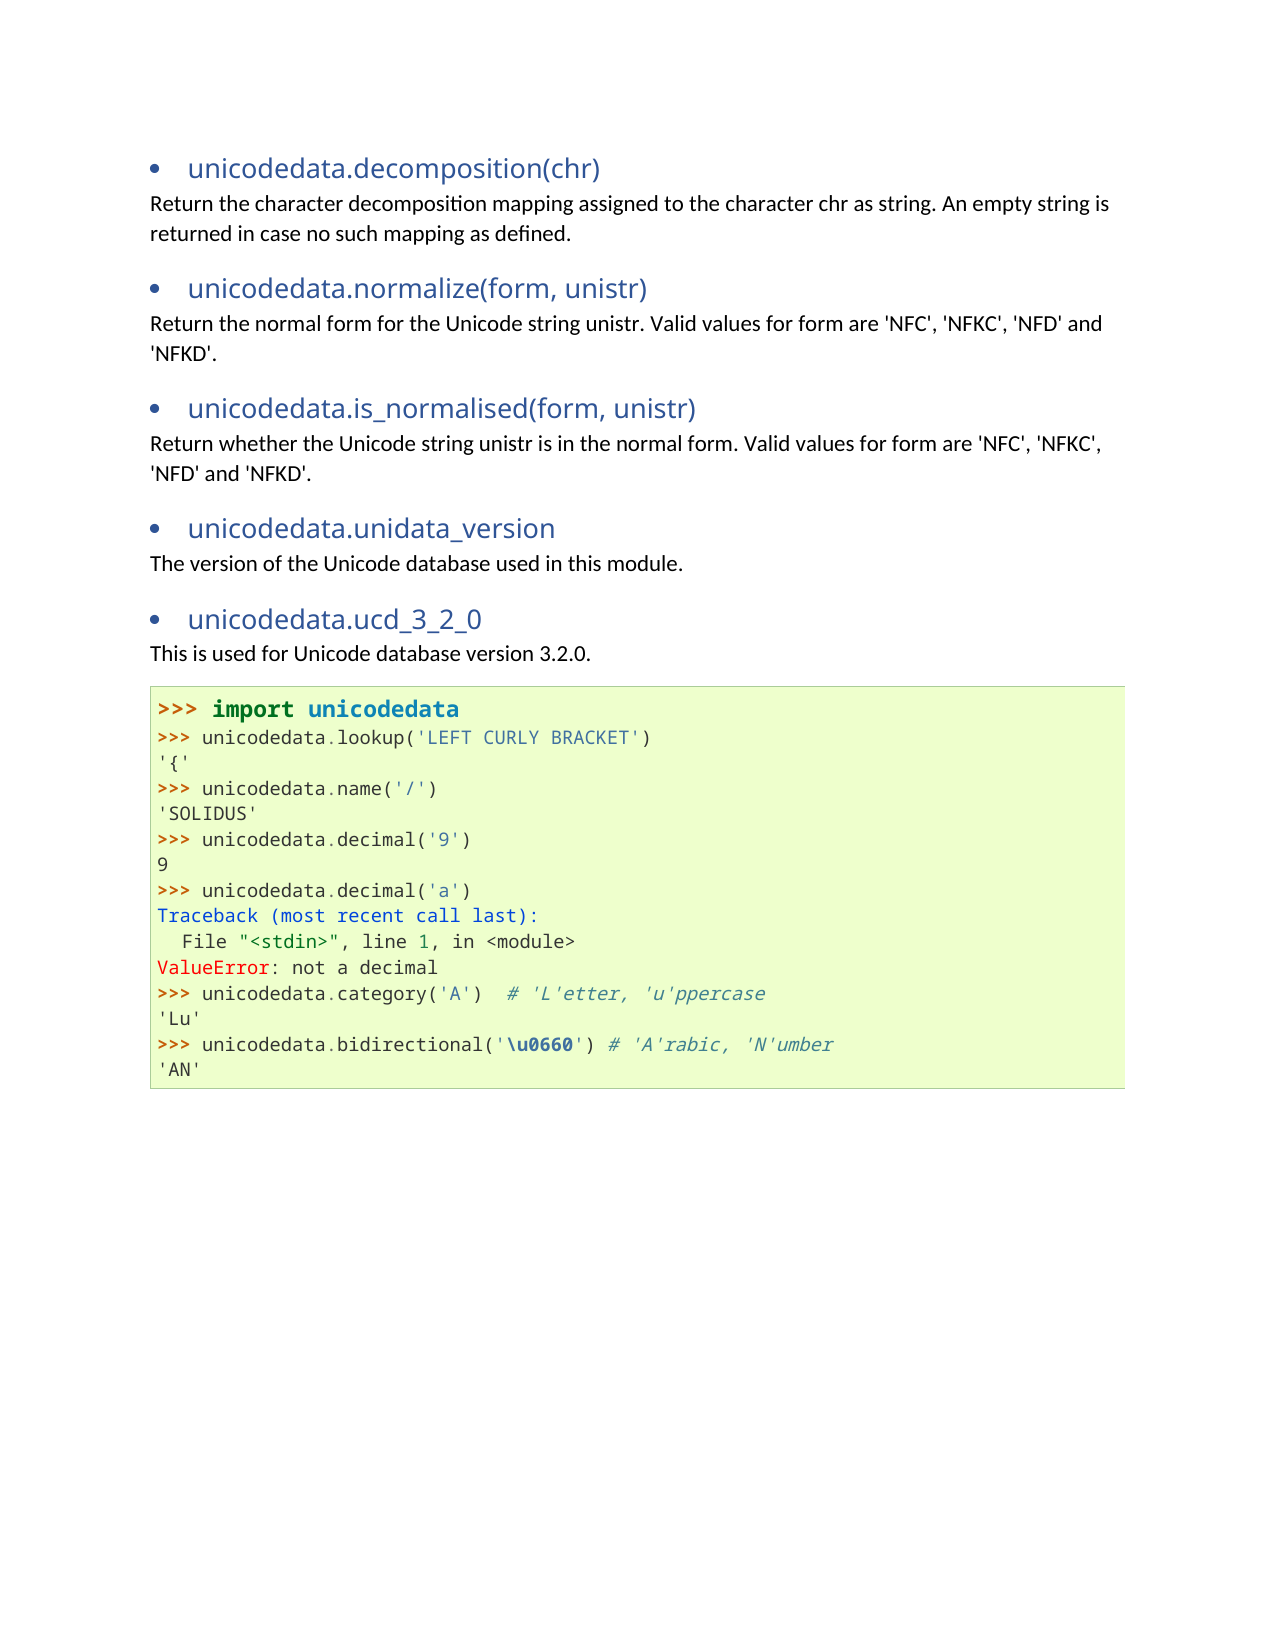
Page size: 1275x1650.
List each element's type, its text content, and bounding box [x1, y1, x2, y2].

text 'AN' [151, 1050, 1125, 1088]
text Return whether the Unicode string unistr is in the normal form. Valid values for form are 'NFC', 'NFKC', 'NFD' and 'NFKD'. [150, 429, 1125, 487]
text ValueError: not a decimal [151, 948, 1125, 973]
text Traceback (most recent call last): [151, 896, 1125, 921]
text >>> import unicodedata [151, 687, 1125, 717]
subtitle unicodedata.decomposition(chr) [150, 150, 1125, 187]
text >>> unicodedata.category('A') # 'L'etter, 'u'ppercase [151, 973, 1125, 999]
text 'Lu' [151, 999, 1125, 1024]
text >>> unicodedata.decimal('9') [151, 819, 1125, 845]
text >>> unicodedata.bidirectional('\u0660') # 'A'rabic, 'N'umber [151, 1024, 1125, 1050]
text The version of the Unicode database used in this module. [150, 549, 1125, 577]
subtitle unicodedata.ucd_3_2_0 [150, 600, 1125, 637]
text >>> unicodedata.lookup('LEFT CURLY BRACKET') [151, 717, 1125, 743]
subtitle unicodedata.is_normalised(form, unistr) [150, 390, 1125, 427]
text >>> unicodedata.name('/') [151, 768, 1125, 794]
subtitle unicodedata.unidata_version [150, 510, 1125, 547]
text Return the normal form for the Unicode string unistr. Valid values for form are 'NFC', 'NFKC', 'NFD' and 'NFKD'. [150, 309, 1125, 367]
text 'SOLIDUS' [151, 794, 1125, 819]
text '{' [151, 743, 1125, 768]
text This is used for Unicode database version 3.2.0. [150, 639, 1125, 667]
text Return the character decomposition mapping assigned to the character chr as string. An empty string is returned in case no such mapping as defined. [150, 189, 1125, 247]
text File "<stdin>", line 1, in <module> [151, 921, 1125, 948]
text >>> unicodedata.decimal('a') [151, 870, 1125, 896]
subtitle unicodedata.normalize(form, unistr) [150, 270, 1125, 307]
text 9 [151, 845, 1125, 870]
